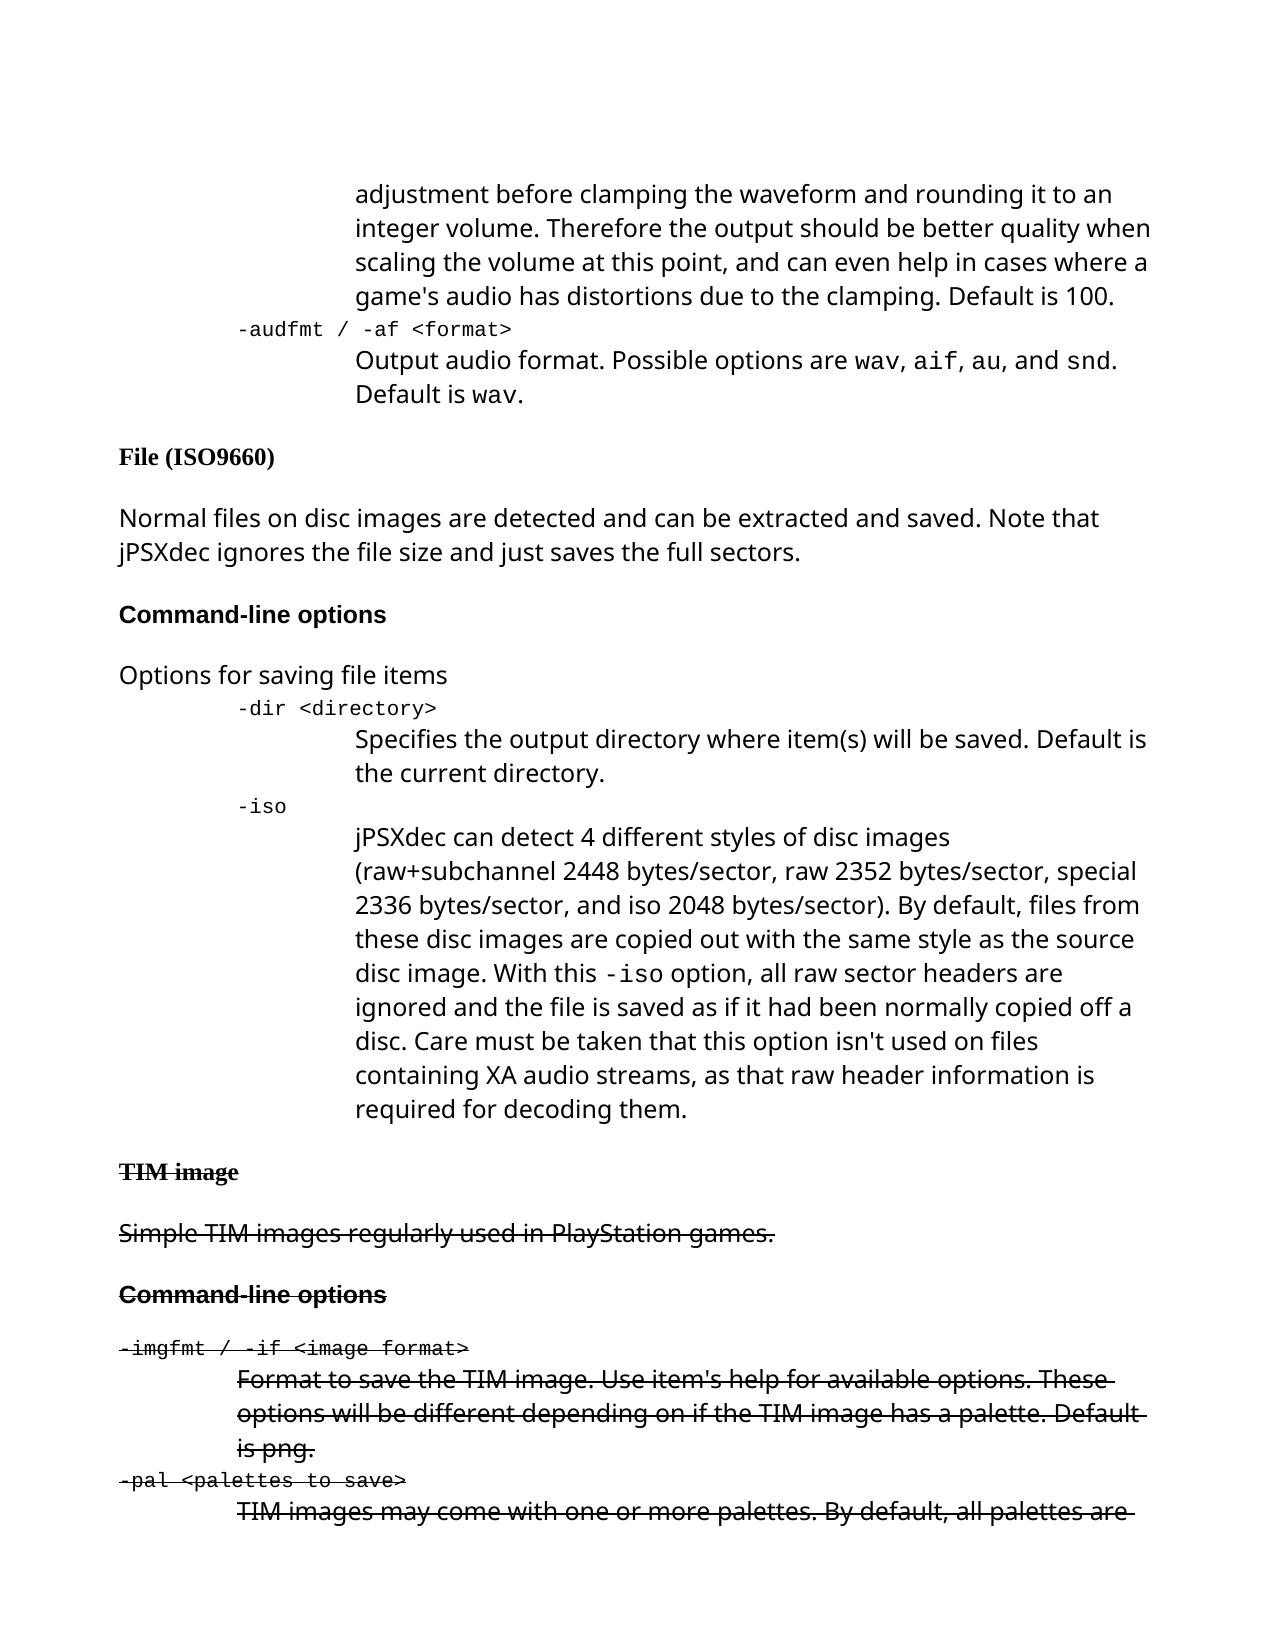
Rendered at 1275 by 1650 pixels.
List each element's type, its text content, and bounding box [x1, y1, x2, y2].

text Specifies the output directory where item(s) will be saved. Default is the current directory. [355, 721, 1156, 789]
subtitle Command-line options [118, 1280, 1156, 1309]
text -pal <palettes to save> [118, 1470, 1156, 1494]
text jPSXdec can detect 4 different styles of disc images (raw+subchannel 2448 bytes/sector, raw 2352 bytes/sector, special 2336 bytes/sector, and iso 2048 bytes/sector). By default, files from these disc images are copied out with the same style as the source disc image. With this -iso option, all raw sector headers are ignored and the file is saved as if it had been normally copied off a disc. Care must be taken that this option isn't used on files containing XA audio streams, as that raw header information is required for decoding them. [355, 819, 1156, 1126]
text Options for saving file items [118, 658, 1156, 692]
text Simple TIM images regularly used in PlayStation games. [118, 1215, 1156, 1249]
text -dir <directory> [237, 698, 1156, 721]
text -iso [237, 796, 1156, 819]
text Output audio format. Possible options are wav, aif, au, and snd. Default is wav. [355, 343, 1156, 411]
text Normal files on disc images are detected and can be extracted and saved. Note that jPSXdec ignores the file size and just saves the full sectors. [118, 501, 1156, 569]
text -audfmt / -af <format> [237, 319, 1156, 343]
subtitle File (ISO9660) [118, 442, 1156, 471]
text adjustment before clamping the waveform and rounding it to an integer volume. Therefore the output should be better quality when scaling the volume at this point, and can even help in cases where a game's audio has distortions due to the clamping. Default is 100. [355, 177, 1156, 313]
text -imgfmt / -if <image format> [118, 1338, 1156, 1362]
subtitle Command-line options [118, 600, 1156, 628]
text TIM images may come with one or more palettes. By default, all palettes are [237, 1494, 1156, 1528]
text Format to save the TIM image. Use item's help for available options. These options will be different depending on if the TIM image has a palette. Default is png. [237, 1362, 1156, 1464]
subtitle TIM image [118, 1157, 1156, 1186]
